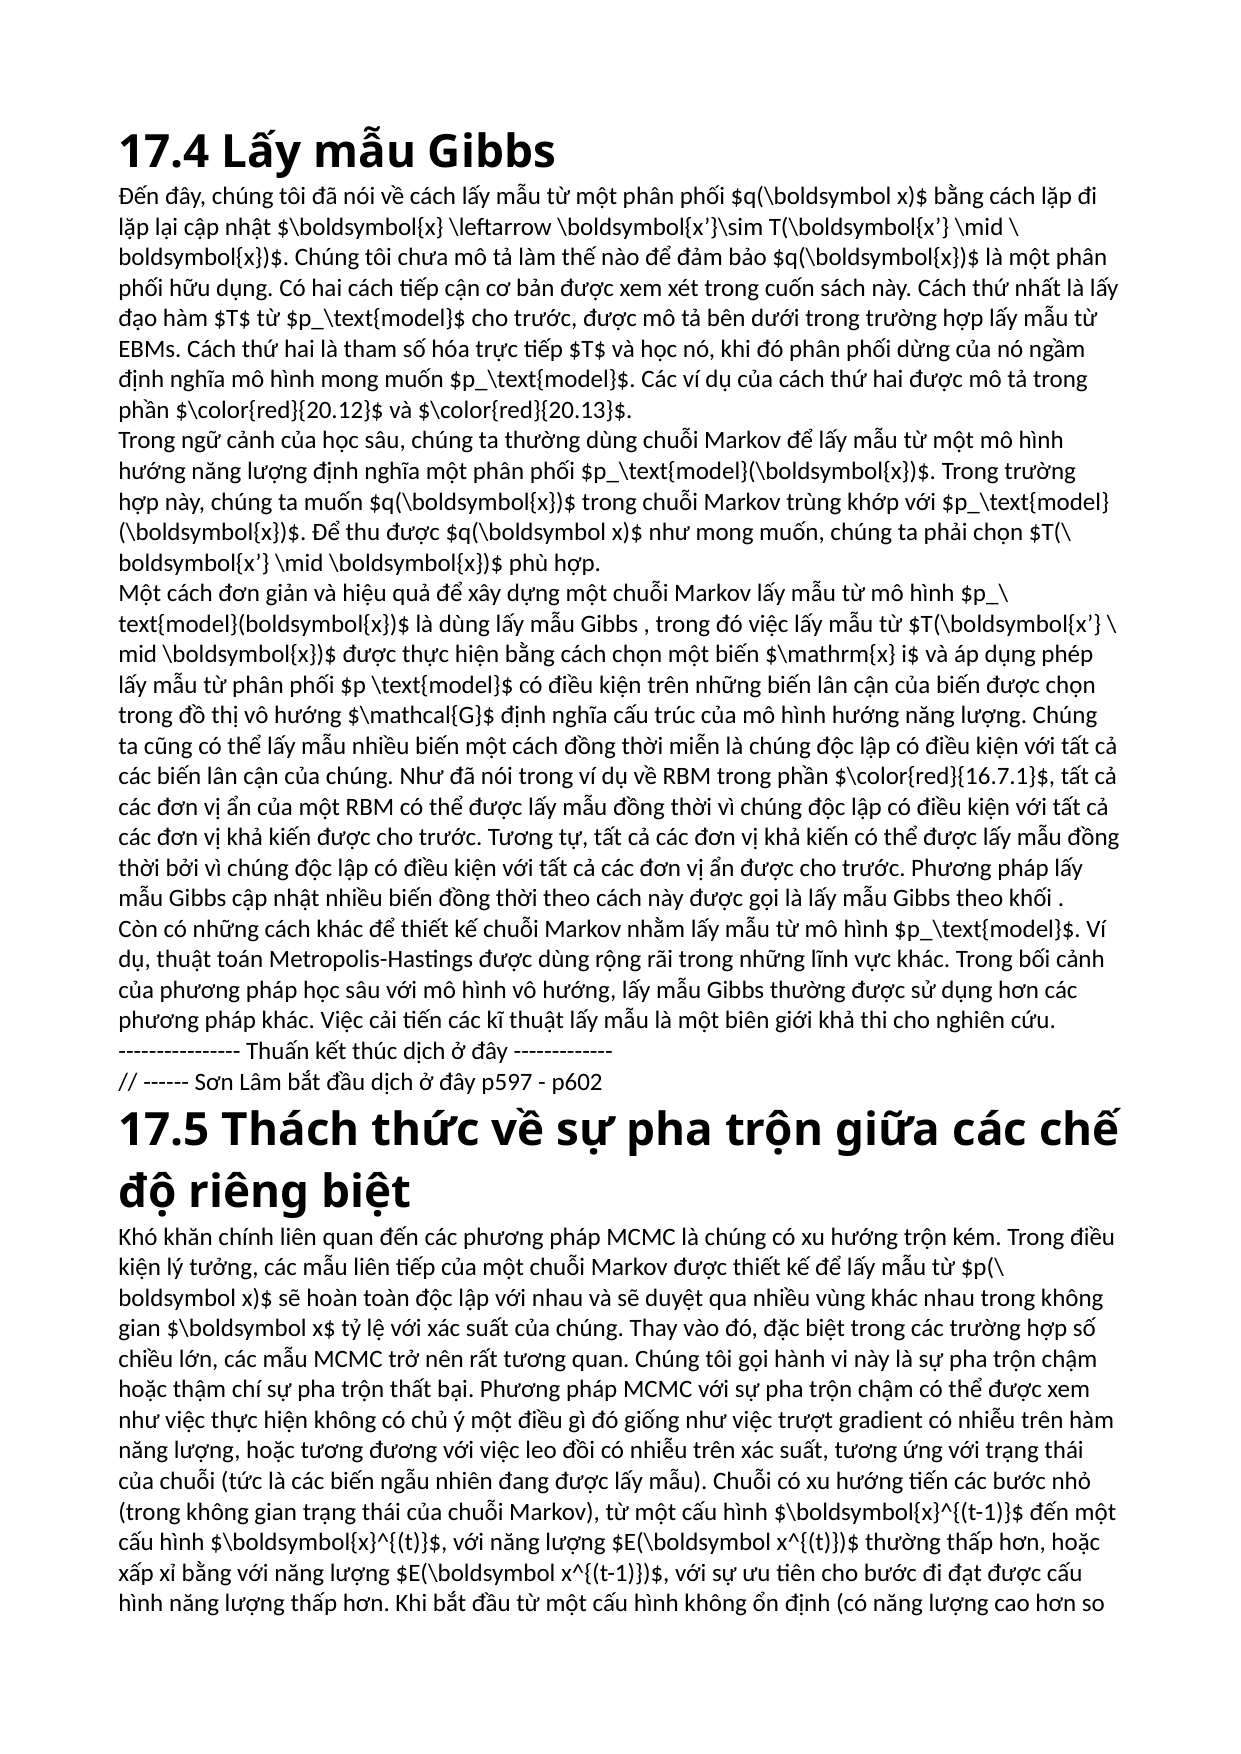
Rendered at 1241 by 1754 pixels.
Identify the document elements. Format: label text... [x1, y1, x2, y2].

text Còn có những cách khác để thiết kế chuỗi Markov nhằm lấy mẫu từ mô hình $p_\text{model}$. Ví dụ, thuật toán Metropolis-Hastings được dùng rộng rãi trong những lĩnh vực khác. Trong bối cảnh của phương pháp học sâu với mô hình vô hướng, lấy mẫu Gibbs thường được sử dụng hơn các phương pháp khác. Việc cải tiến các kĩ thuật lấy mẫu là một biên giới khả thi cho nghiên cứu. [118, 913, 1122, 1035]
text Một cách đơn giản và hiệu quả để xây dựng một chuỗi Markov lấy mẫu từ mô hình $p_\text{model}(boldsymbol{x})$ là dùng lấy mẫu Gibbs , trong đó việc lấy mẫu từ $T(\boldsymbol{x’} \mid \boldsymbol{x})$ được thực hiện bằng cách chọn một biến $\mathrm{x} i$ và áp dụng phép lấy mẫu từ phân phối $p \text{model}$ có điều kiện trên những biến lân cận của biến được chọn trong đồ thị vô hướng $\mathcal{G}$ định nghĩa cấu trúc của mô hình hướng năng lượng. Chúng ta cũng có thể lấy mẫu nhiều biến một cách đồng thời miễn là chúng độc lập có điều kiện với tất cả các biến lân cận của chúng. Như đã nói trong ví dụ về RBM trong phần $\color{red}{16.7.1}$, tất cả các đơn vị ẩn của một RBM có thể được lấy mẫu đồng thời vì chúng độc lập có điều kiện với tất cả các đơn vị khả kiến được cho trước. Tương tự, tất cả các đơn vị khả kiến có thể được lấy mẫu đồng thời bởi vì chúng độc lập có điều kiện với tất cả các đơn vị ẩn được cho trước. Phương pháp lấy mẫu Gibbs cập nhật nhiều biến đồng thời theo cách này được gọi là lấy mẫu Gibbs theo khối . [118, 577, 1122, 913]
text Trong ngữ cảnh của học sâu, chúng ta thường dùng chuỗi Markov để lấy mẫu từ một mô hình hướng năng lượng định nghĩa một phân phối $p_\text{model}(\boldsymbol{x})$. Trong trường hợp này, chúng ta muốn $q(\boldsymbol{x})$ trong chuỗi Markov trùng khớp với $p_\text{model}(\boldsymbol{x})$. Để thu được $q(\boldsymbol x)$ như mong muốn, chúng ta phải chọn $T(\boldsymbol{x’} \mid \boldsymbol{x})$ phù hợp. [118, 425, 1122, 577]
text ---------------- Thuấn kết thúc dịch ở đây ------------- [118, 1035, 1122, 1066]
text Khó khăn chính liên quan đến các phương pháp MCMC là chúng có xu hướng trộn kém. Trong điều kiện lý tưởng, các mẫu liên tiếp của một chuỗi Markov được thiết kế để lấy mẫu từ $p(\boldsymbol x)$ sẽ hoàn toàn độc lập với nhau và sẽ duyệt qua nhiều vùng khác nhau trong không gian $\boldsymbol x$ tỷ lệ với xác suất của chúng. Thay vào đó, đặc biệt trong các trường hợp số chiều lớn, các mẫu MCMC trở nên rất tương quan. Chúng tôi gọi hành vi này là sự pha trộn chậm hoặc thậm chí sự pha trộn thất bại. Phương pháp MCMC với sự pha trộn chậm có thể được xem như việc thực hiện không có chủ ý một điều gì đó giống như việc trượt gradient có nhiễu trên hàm năng lượng, hoặc tương đương với việc leo đồi có nhiễu trên xác suất, tương ứng với trạng thái của chuỗi (tức là các biến ngẫu nhiên đang được lấy mẫu). Chuỗi có xu hướng tiến các bước nhỏ (trong không gian trạng thái của chuỗi Markov), từ một cấu hình $\boldsymbol{x}^{(t-1)}$ đến một cấu hình $\boldsymbol{x}^{(t)}$, với năng lượng $E(\boldsymbol x^{(t)})$ thường thấp hơn, hoặc xấp xỉ bằng với năng lượng $E(\boldsymbol x^{(t-1)})$, với sự ưu tiên cho bước đi đạt được cấu hình năng lượng thấp hơn. Khi bắt đầu từ một cấu hình không ổn định (có năng lượng cao hơn so [118, 1221, 1122, 1618]
subtitle 17.5 Thách thức về sự pha trộn giữa các chế độ riêng biệt [118, 1096, 1122, 1221]
subtitle 17.4 Lấy mẫu Gibbs [118, 118, 1122, 181]
text Đến đây, chúng tôi đã nói về cách lấy mẫu từ một phân phối $q(\boldsymbol x)$ bằng cách lặp đi lặp lại cập nhật $\boldsymbol{x} \leftarrow \boldsymbol{x’}\sim T(\boldsymbol{x’} \mid \boldsymbol{x})$. Chúng tôi chưa mô tả làm thế nào để đảm bảo $q(\boldsymbol{x})$ là một phân phối hữu dụng. Có hai cách tiếp cận cơ bản được xem xét trong cuốn sách này. Cách thứ nhất là lấy đạo hàm $T$ từ $p_\text{model}$ cho trước, được mô tả bên dưới trong trường hợp lấy mẫu từ EBMs. Cách thứ hai là tham số hóa trực tiếp $T$ và học nó, khi đó phân phối dừng của nó ngầm định nghĩa mô hình mong muốn $p_\text{model}$. Các ví dụ của cách thứ hai được mô tả trong phần $\color{red}{20.12}$ và $\color{red}{20.13}$. [118, 181, 1122, 425]
text // ------ Sơn Lâm bắt đầu dịch ở đây p597 - p602 [118, 1066, 1122, 1096]
